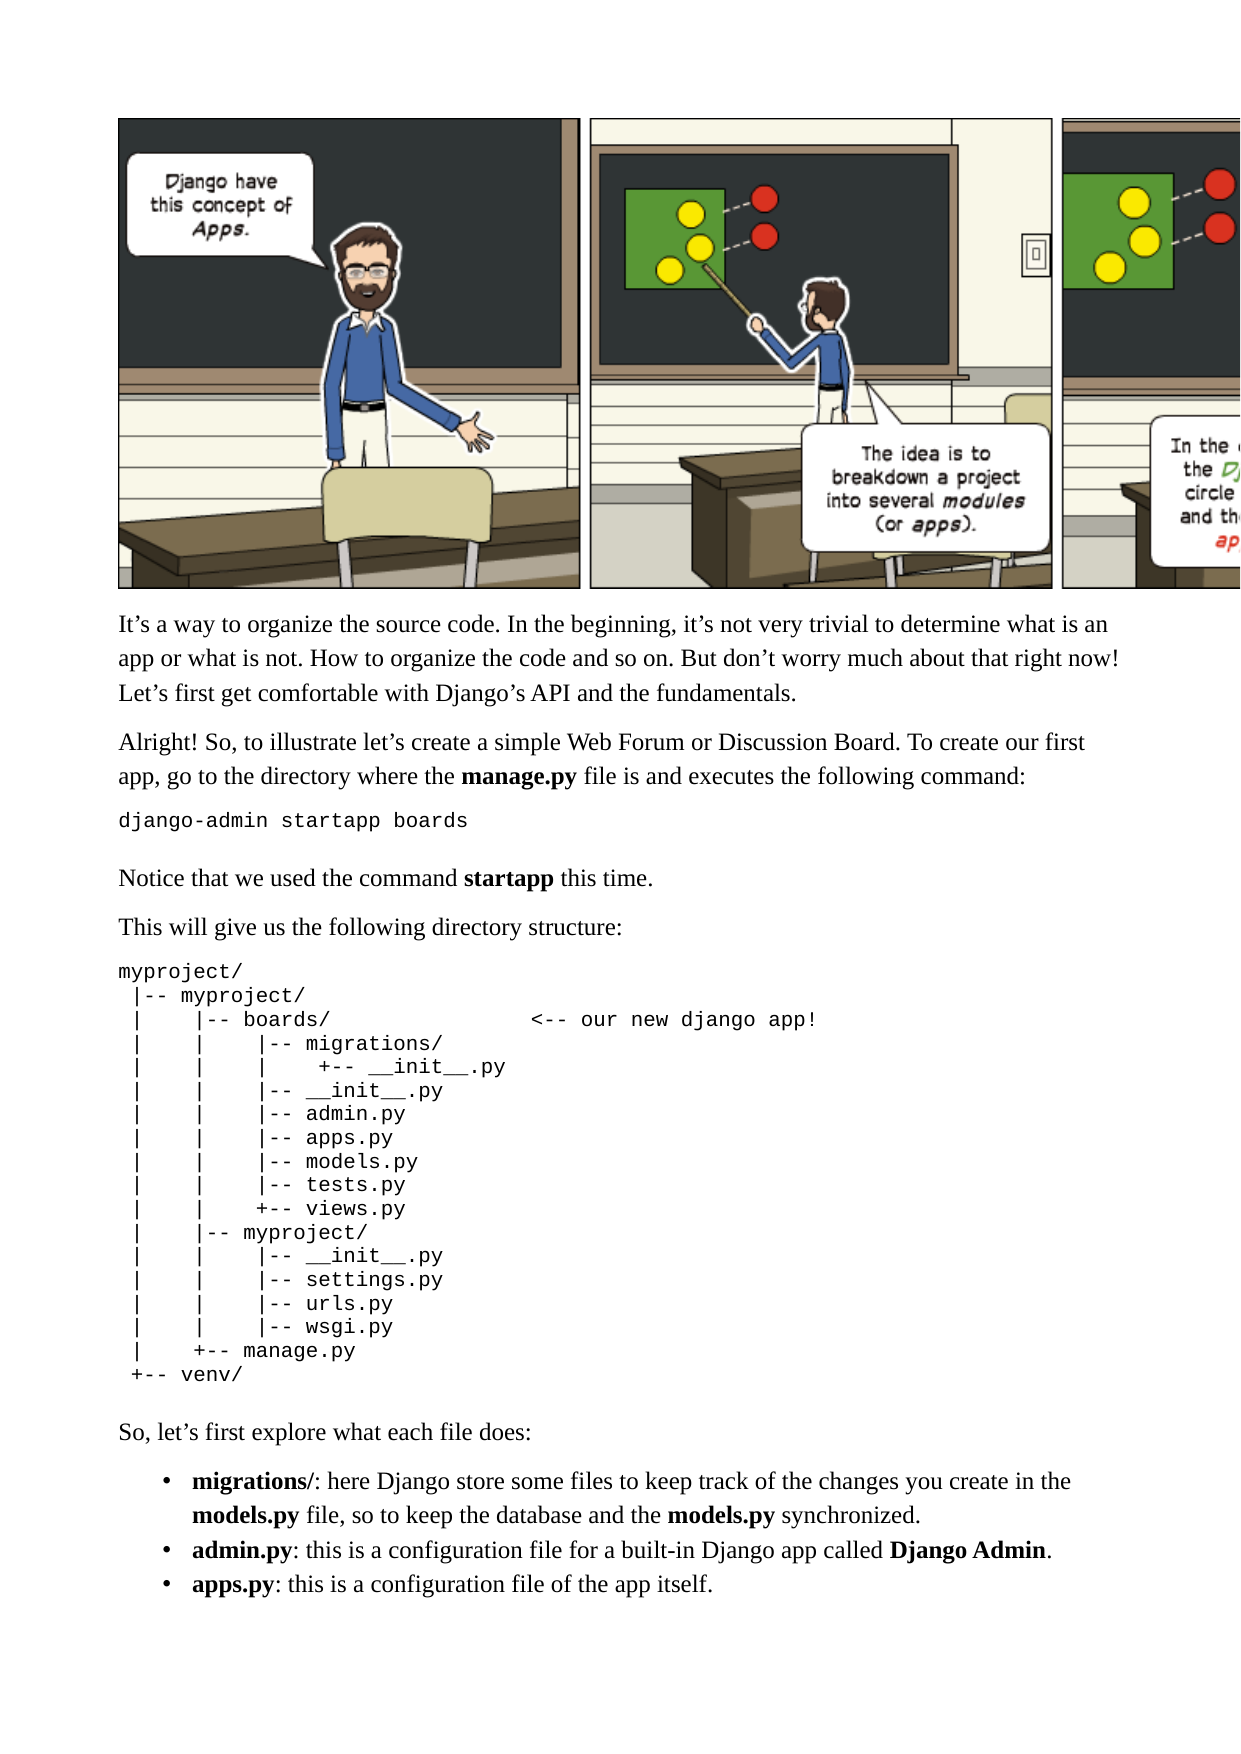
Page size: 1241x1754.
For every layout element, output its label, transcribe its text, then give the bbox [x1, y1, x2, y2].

text | |-- boards/ <-- our new django app! [118, 1009, 1122, 1032]
list apps.py: this is a configuration file of the app itself. [162, 1569, 1122, 1598]
text | | |-- settings.py [118, 1269, 1122, 1293]
text It’s a way to organize the source code. In the beginning, it’s not very trivial to determine what is an app or what is not. How to organize the code and so on. But don’t worry much about that right now! Let’s first get comfortable with Django’s API and the fundamentals. [118, 609, 1122, 706]
text |-- myproject/ [118, 985, 1122, 1009]
text | | | +-- __init__.py [118, 1056, 1122, 1080]
text This will give us the following directory structure: [118, 912, 1122, 941]
text So, let’s first explore what each file does: [118, 1417, 1122, 1445]
text | | |-- __init__.py [118, 1245, 1122, 1269]
text | | |-- models.py [118, 1151, 1122, 1174]
text +-- venv/ [118, 1363, 1122, 1387]
text django-admin startapp boards [118, 810, 1122, 834]
text | | |-- admin.py [118, 1103, 1122, 1127]
text | | |-- __init__.py [118, 1080, 1122, 1103]
text | | |-- apps.py [118, 1127, 1122, 1151]
text | +-- manage.py [118, 1340, 1122, 1363]
text | | |-- urls.py [118, 1293, 1122, 1316]
text Alright! So, to illustrate let’s create a simple Web Forum or Discussion Board. To create our first app, go to the directory where the manage.py file is and executes the following command: [118, 727, 1122, 790]
text | | +-- views.py [118, 1198, 1122, 1222]
text myproject/ [118, 962, 1122, 985]
list migrations/: here Django store some files to keep track of the changes you create in the models.py file, so to keep the database and the models.py synchronized. [162, 1466, 1122, 1529]
list admin.py: this is a configuration file for a built-in Django app called Django Admin. [162, 1535, 1122, 1563]
text | | |-- migrations/ [118, 1032, 1122, 1056]
text | | |-- tests.py [118, 1174, 1122, 1198]
text | | |-- wsgi.py [118, 1316, 1122, 1340]
text Notice that we used the command startapp this time. [118, 863, 1122, 892]
picture [118, 118, 1241, 589]
text | |-- myproject/ [118, 1222, 1122, 1245]
